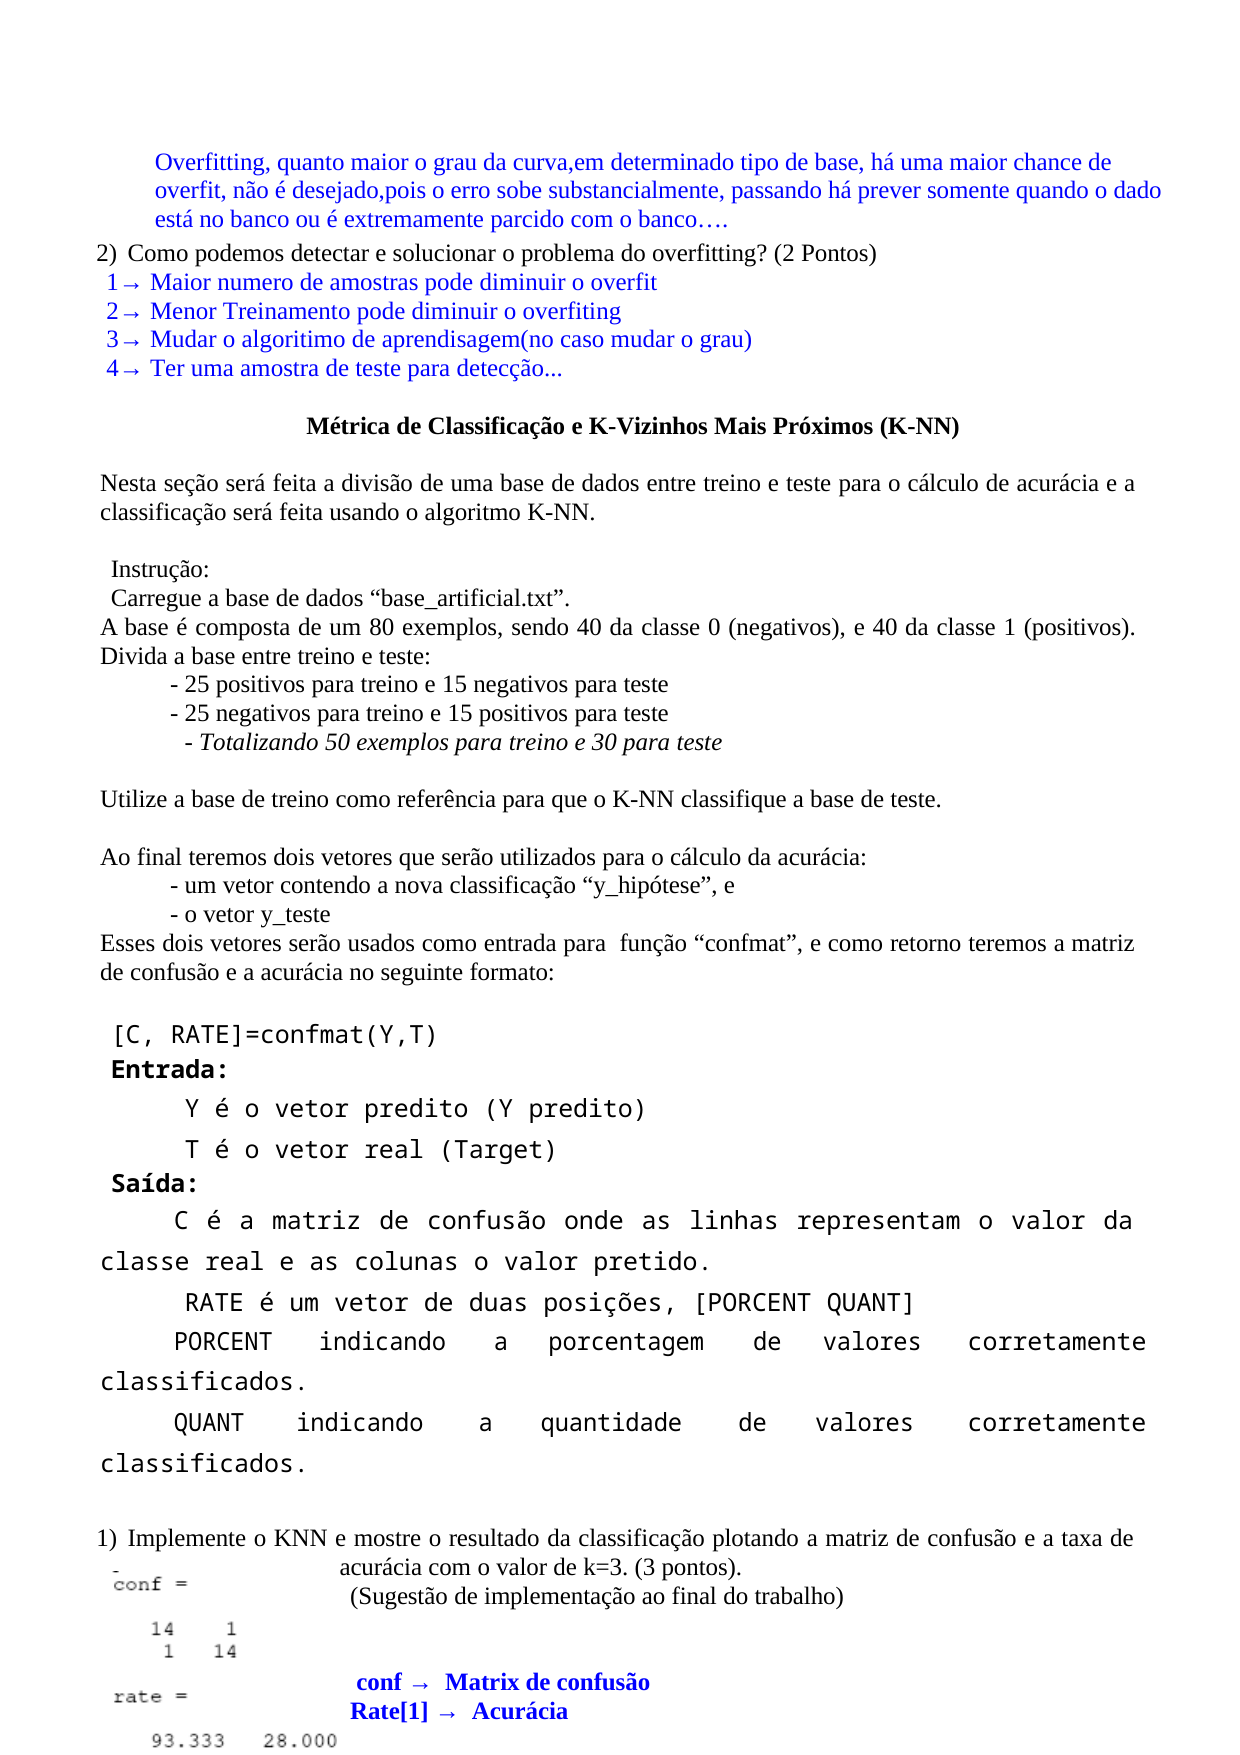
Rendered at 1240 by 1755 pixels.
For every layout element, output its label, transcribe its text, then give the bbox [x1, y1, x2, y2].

text 1→ Maior numero de amostras pode diminuir o overfit 2→ Menor Treinamento pode diminuir o overfiting 3→ Mudar o algoritimo de aprendisagem(no caso mudar o grau) 4→ Ter uma amostra de teste para detecção... [106, 267, 1171, 382]
list Implemente o KNN e mostre o resultado da classificação plotando a matriz de confusão e a taxa de acurácia com o valor de k=3. (3 pontos). [111, 1523, 1157, 1581]
text Carregue a base de dados “base_artificial.txt”. [111, 583, 1171, 612]
text QUANT indicando a quantidade de valores corretamente classificados. [100, 1405, 1159, 1480]
text Utilize a base de treino como referência para que o K-NN classifique a base de teste. Ao final teremos dois vetores que serão utilizados para o cálculo da acurácia: [100, 756, 974, 871]
text - Totalizando 50 exemplos para treino e 30 para teste [184, 727, 1171, 756]
text A base é composta de um 80 exemplos, sendo 40 da classe 0 (negativos), e 40 da classe 1 (positivos). Divida a base entre treino e teste: [100, 612, 1159, 669]
picture [110, 1571, 340, 1755]
list Como podemos detectar e solucionar o problema do overfitting? (2 Pontos) [111, 238, 1171, 267]
text RATE é um vetor de duas posições, [PORCENT QUANT] [184, 1284, 1171, 1318]
list o vetor y_teste [170, 899, 1171, 928]
list 25 positivos para treino e 15 negativos para teste [170, 669, 1171, 698]
text [C, RATE]=confmat(Y,T) [111, 1017, 1171, 1051]
text PORCENT indicando a porcentagem de valores corretamente classificados. [100, 1323, 1159, 1398]
text Esses dois vetores serão usados como entrada para função “confmat”, e como retorno teremos a matriz de confusão e a acurácia no seguinte formato: [100, 928, 1159, 986]
list um vetor contendo a nova classificação “y_hipótese”, e [170, 871, 1171, 899]
text Instrução: [111, 554, 1171, 583]
subtitle Métrica de Classificação e K-Vizinhos Mais Próximos (K-NN) [306, 411, 1171, 439]
text Saída: [111, 1172, 1171, 1197]
text Nesta seção será feita a divisão de uma base de dados entre treino e teste para o cálculo de acurácia e a classificação será feita usando o algoritmo K-NN. [100, 468, 1159, 526]
list Overfitting, quanto maior o grau da curva,em determinado tipo de base, há uma maior chance de overfit, não é desejado,pois o erro sobe substancialmente, passando há prever somente quando o dado está no banco ou é extremamente parcido com o banco…. [111, 147, 1171, 233]
text C é a matriz de confusão onde as linhas representam o valor da classe real e as colunas o valor pretido. [100, 1202, 1159, 1277]
subtitle conf → Matrix de confusão [340, 1667, 1171, 1696]
text Y é o vetor predito (Y predito) T é o vetor real (Target) [184, 1091, 658, 1166]
text (Sugestão de implementação ao final do trabalho) [340, 1581, 1171, 1610]
text Entrada: [111, 1051, 1171, 1086]
list 25 negativos para treino e 15 positivos para teste [170, 698, 1171, 727]
subtitle Rate[1] → Acurácia [340, 1696, 1171, 1725]
